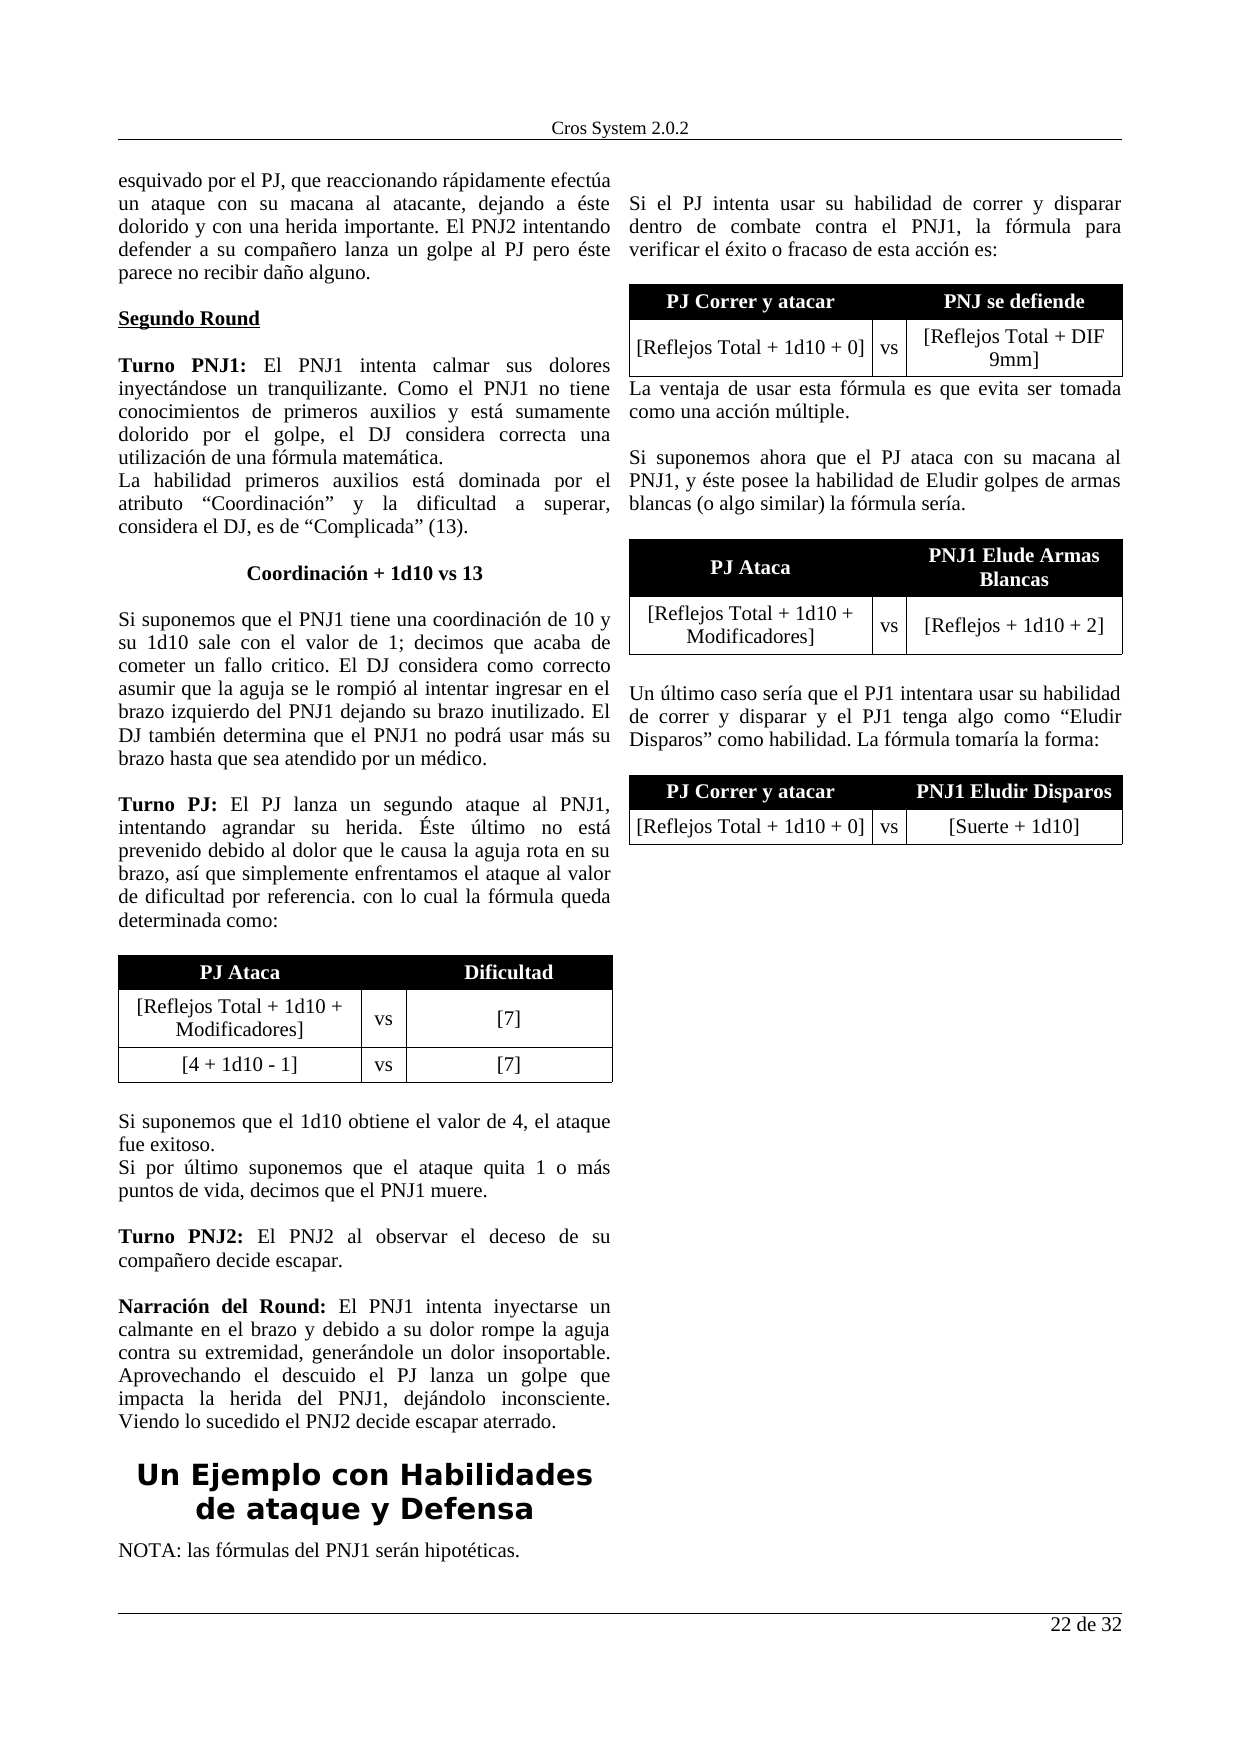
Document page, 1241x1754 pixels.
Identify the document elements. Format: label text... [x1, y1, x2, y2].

text Turno PNJ1: El PNJ1 intenta calmar sus dolores inyectándose un tranquilizante. Como el PNJ1 no tiene conocimientos de primeros auxilios y está sumamente dolorido por el golpe, el DJ considera correcta una utilización de una fórmula matemática. [118, 353, 611, 469]
table_header PNJ se defiende [907, 285, 1122, 319]
table_header PNJ1 Eludir Disparos [907, 776, 1122, 809]
table_header PJ Ataca [119, 956, 361, 989]
table_header [873, 540, 906, 596]
text Si por último suponemos que el ataque quita 1 o más puntos de vida, decimos que el PNJ1 muere. [118, 1156, 611, 1202]
text Segundo Round [118, 307, 611, 330]
table_cell [Suerte + 1d10] [907, 810, 1122, 844]
text Turno PJ: El PJ lanza un segundo ataque al PNJ1, intentando agrandar su herida. Éste último no está prevenido debido al dolor que le causa la aguja rota en su brazo, así que simplemente enfrentamos el ataque al valor de dificultad por referencia. con lo cual la fórmula queda determinada como: [118, 793, 611, 932]
text Si suponemos ahora que el PJ ataca con su macana al PNJ1, y éste posee la habilidad de Eludir golpes de armas blancas (o algo similar) la fórmula sería. [629, 446, 1122, 515]
text esquivado por el PJ, que reaccionando rápidamente efectúa un ataque con su macana al atacante, dejando a éste dolorido y con una herida importante. El PNJ2 intentando defender a su compañero lanza un golpe al PJ pero éste parece no recibir daño alguno. [118, 168, 611, 284]
table_header [362, 956, 406, 989]
table_header Dificultad [407, 956, 612, 989]
table_cell [Reflejos Total + 1d10 + Modificadores] [119, 990, 361, 1047]
table_header [873, 285, 906, 319]
table_header PJ Ataca [630, 540, 872, 596]
text Un último caso sería que el PJ1 intentara usar su habilidad de correr y disparar y el PJ1 tenga algo como “Eludir Disparos” como habilidad. La fórmula tomaría la forma: [629, 682, 1122, 751]
text La habilidad primeros auxilios está dominada por el atributo “Coordinación” y la dificultad a superar, considera el DJ, es de “Complicada” (13). [118, 469, 611, 538]
table_cell [4 + 1d10 - 1] [119, 1048, 361, 1082]
table_cell vs [362, 990, 406, 1047]
text Turno PNJ2: El PNJ2 al observar el deceso de su compañero decide escapar. [118, 1225, 611, 1272]
table_cell [Reflejos + 1d10 + 2] [907, 597, 1122, 654]
table_cell [Reflejos Total + 1d10 + Modificadores] [630, 597, 872, 654]
text NOTA: las fórmulas del PNJ1 serán hipotéticas. [118, 1539, 611, 1562]
table_cell [Reflejos Total + 1d10 + 0] [630, 810, 872, 844]
table_header PNJ1 Elude Armas Blancas [907, 540, 1122, 596]
table_cell vs [873, 597, 906, 654]
table_cell vs [873, 320, 906, 376]
text La ventaja de usar esta fórmula es que evita ser tomada como una acción múltiple. [629, 377, 1122, 423]
text Si el PJ intenta usar su habilidad de correr y disparar dentro de combate contra el PNJ1, la fórmula para verificar el éxito o fracaso de esta acción es: [629, 192, 1122, 261]
table_cell vs [362, 1048, 406, 1082]
text Narración del Round: El PNJ1 intenta inyectarse un calmante en el brazo y debido a su dolor rompe la aguja contra su extremidad, generándole un dolor insoportable. Aprovechando el descuido el PJ lanza un golpe que impacta la herida del PNJ1, dejándolo inconsciente. Viendo lo sucedido el PNJ2 decide escapar aterrado. [118, 1295, 611, 1433]
table_cell [Reflejos Total + 1d10 + 0] [630, 320, 872, 376]
table_header PJ Correr y atacar [630, 776, 872, 809]
table_cell [Reflejos Total + DIF 9mm] [907, 320, 1122, 376]
table_header PJ Correr y atacar [630, 285, 872, 319]
table_cell vs [873, 810, 906, 844]
text Coordinación + 1d10 vs 13 [118, 562, 611, 585]
table_header [873, 776, 906, 809]
subtitle Un Ejemplo con Habilidades de ataque y Defensa [118, 1458, 611, 1526]
text Si suponemos que el 1d10 obtiene el valor de 4, el ataque fue exitoso. [118, 1110, 611, 1156]
table_cell [7] [407, 990, 612, 1047]
text Si suponemos que el PNJ1 tiene una coordinación de 10 y su 1d10 sale con el valor de 1; decimos que acaba de cometer un fallo critico. El DJ considera como correcto asumir que la aguja se le rompió al intentar ingresar en el brazo izquierdo del PNJ1 dejando su brazo inutilizado. El DJ también determina que el PNJ1 no podrá usar más su brazo hasta que sea atendido por un médico. [118, 608, 611, 770]
table_cell [7] [407, 1048, 612, 1082]
